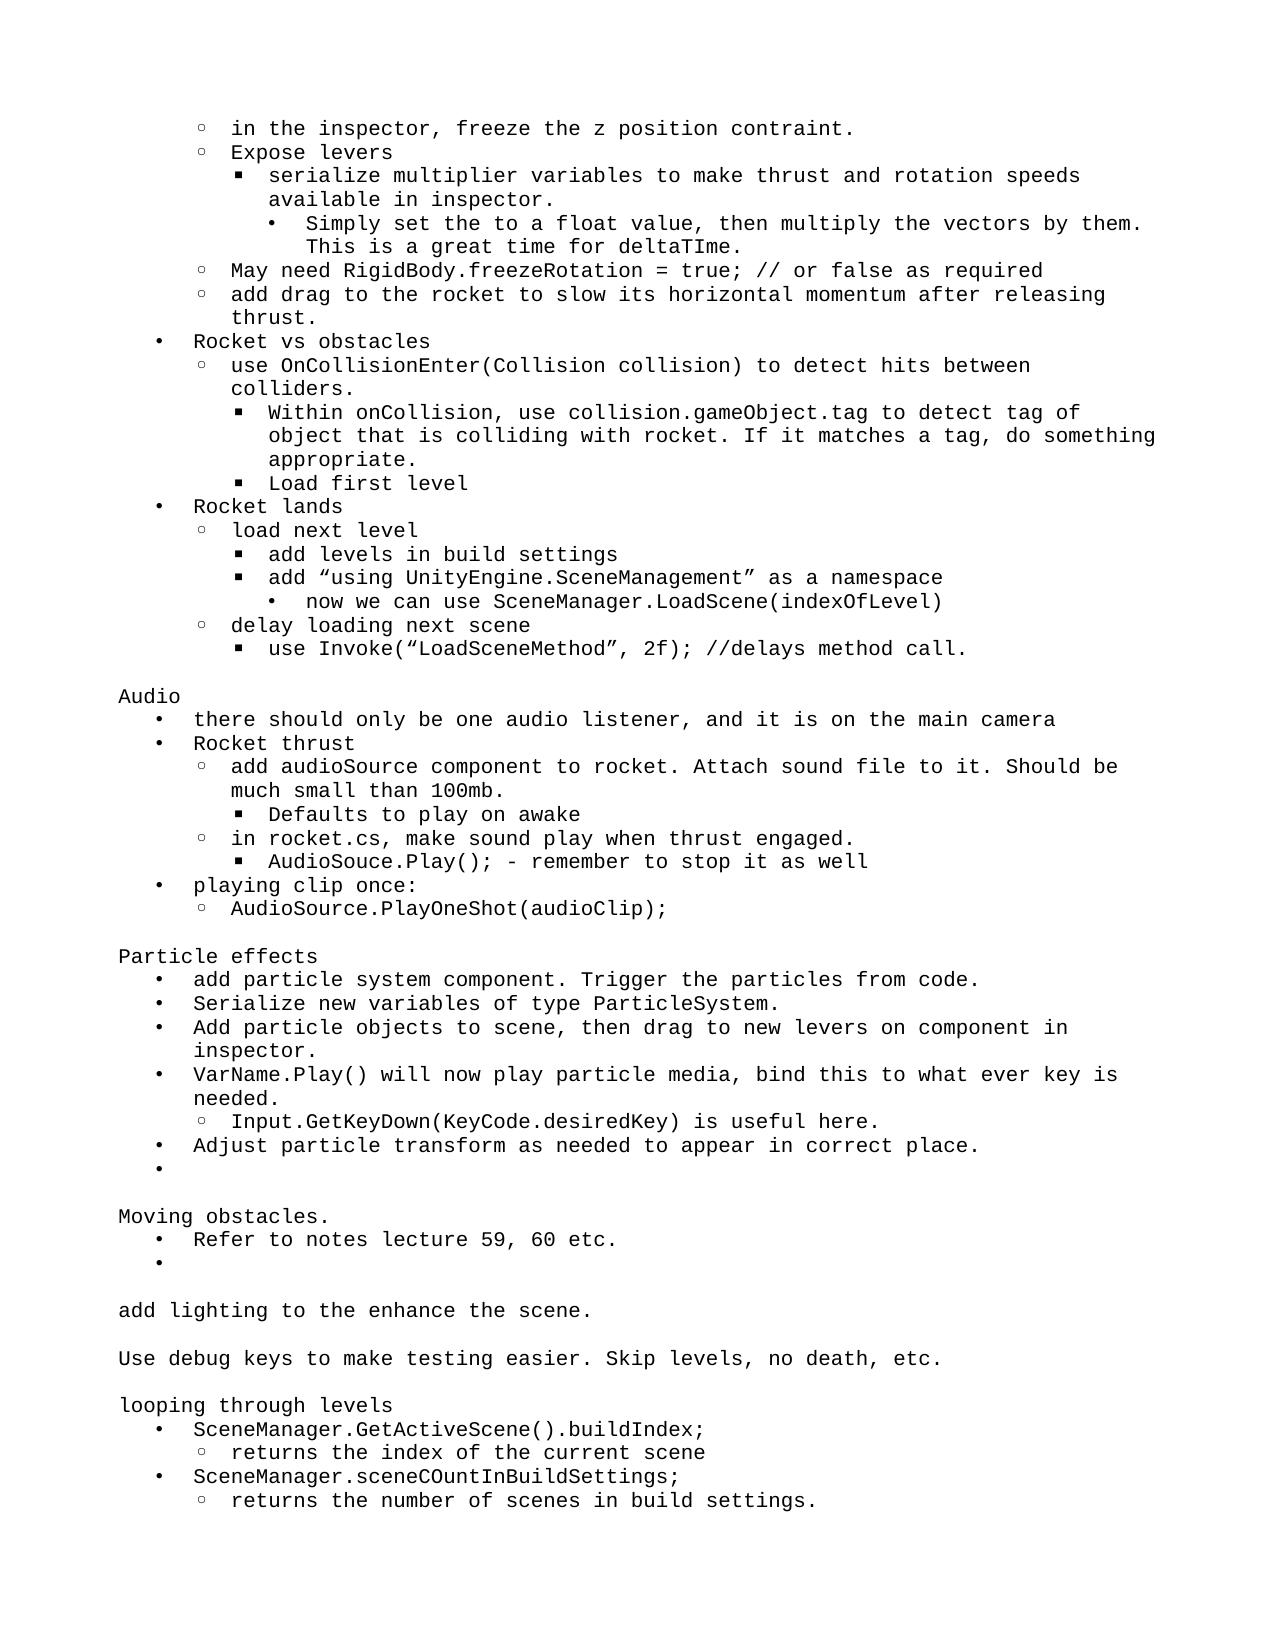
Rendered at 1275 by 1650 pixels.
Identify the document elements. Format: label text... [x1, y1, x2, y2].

text add lighting to the enhance the scene. [118, 1300, 1157, 1324]
list add levels in build settings [231, 544, 1157, 567]
list SceneManager.sceneCOuntInBuildSettings; [156, 1466, 1157, 1489]
list returns the index of the current scene [193, 1442, 1157, 1466]
list Serialize new variables of type ParticleSystem. [156, 993, 1157, 1017]
list Simply set the to a float value, then multiply the vectors by them. This is a great time for deltaTIme. [268, 213, 1157, 260]
list Adjust particle transform as needed to appear in correct place. [156, 1135, 1157, 1158]
list serialize multiplier variables to make thrust and rotation speeds available in inspector. [231, 165, 1157, 213]
list Input.GetKeyDown(KeyCode.desiredKey) is useful here. [193, 1111, 1157, 1135]
list Rocket vs obstacles [156, 331, 1157, 354]
text Audio [118, 686, 1157, 709]
text looping through levels [118, 1395, 1157, 1419]
list in rocket.cs, make sound play when thrust engaged. [193, 827, 1157, 851]
list add particle system component. Trigger the particles from code. [156, 969, 1157, 993]
list returns the number of scenes in build settings. [193, 1489, 1157, 1513]
list AudioSouce.Play(); - remember to stop it as well [231, 851, 1157, 875]
list Rocket lands [156, 496, 1157, 520]
text Moving obstacles. [118, 1206, 1157, 1229]
text Particle effects [118, 946, 1157, 969]
list use Invoke(“LoadSceneMethod”, 2f); //delays method call. [231, 638, 1157, 662]
list VarName.Play() will now play particle media, bind this to what ever key is needed. [156, 1064, 1157, 1111]
list Rocket thrust [156, 733, 1157, 757]
list delay loading next scene [193, 615, 1157, 638]
text Use debug keys to make testing easier. Skip levels, no death, etc. [118, 1348, 1157, 1371]
list Add particle objects to scene, then drag to new levers on component in inspector. [156, 1017, 1157, 1064]
list Expose levers [193, 142, 1157, 165]
list Load first level [231, 473, 1157, 496]
list playing clip once: [156, 875, 1157, 898]
list there should only be one audio listener, and it is on the main camera [156, 709, 1157, 733]
list use OnCollisionEnter(Collision collision) to detect hits between colliders. [193, 354, 1157, 402]
list SceneManager.GetActiveScene().buildIndex; [156, 1419, 1157, 1442]
list add audioSource component to rocket. Attach sound file to it. Should be much small than 100mb. [193, 757, 1157, 804]
list add drag to the rocket to slow its horizontal momentum after releasing thrust. [193, 284, 1157, 331]
list now we can use SceneManager.LoadScene(indexOfLevel) [268, 591, 1157, 615]
list in the inspector, freeze the z position contraint. [193, 118, 1157, 142]
list Refer to notes lecture 59, 60 etc. [156, 1229, 1157, 1253]
list Within onCollision, use collision.gameObject.tag to detect tag of object that is colliding with rocket. If it matches a tag, do something appropriate. [231, 402, 1157, 473]
list add “using UnityEngine.SceneManagement” as a namespace [231, 567, 1157, 591]
list Defaults to play on awake [231, 804, 1157, 827]
list load next level [193, 520, 1157, 544]
list AudioSource.PlayOneShot(audioClip); [193, 898, 1157, 922]
list May need RigidBody.freezeRotation = true; // or false as required [193, 260, 1157, 284]
